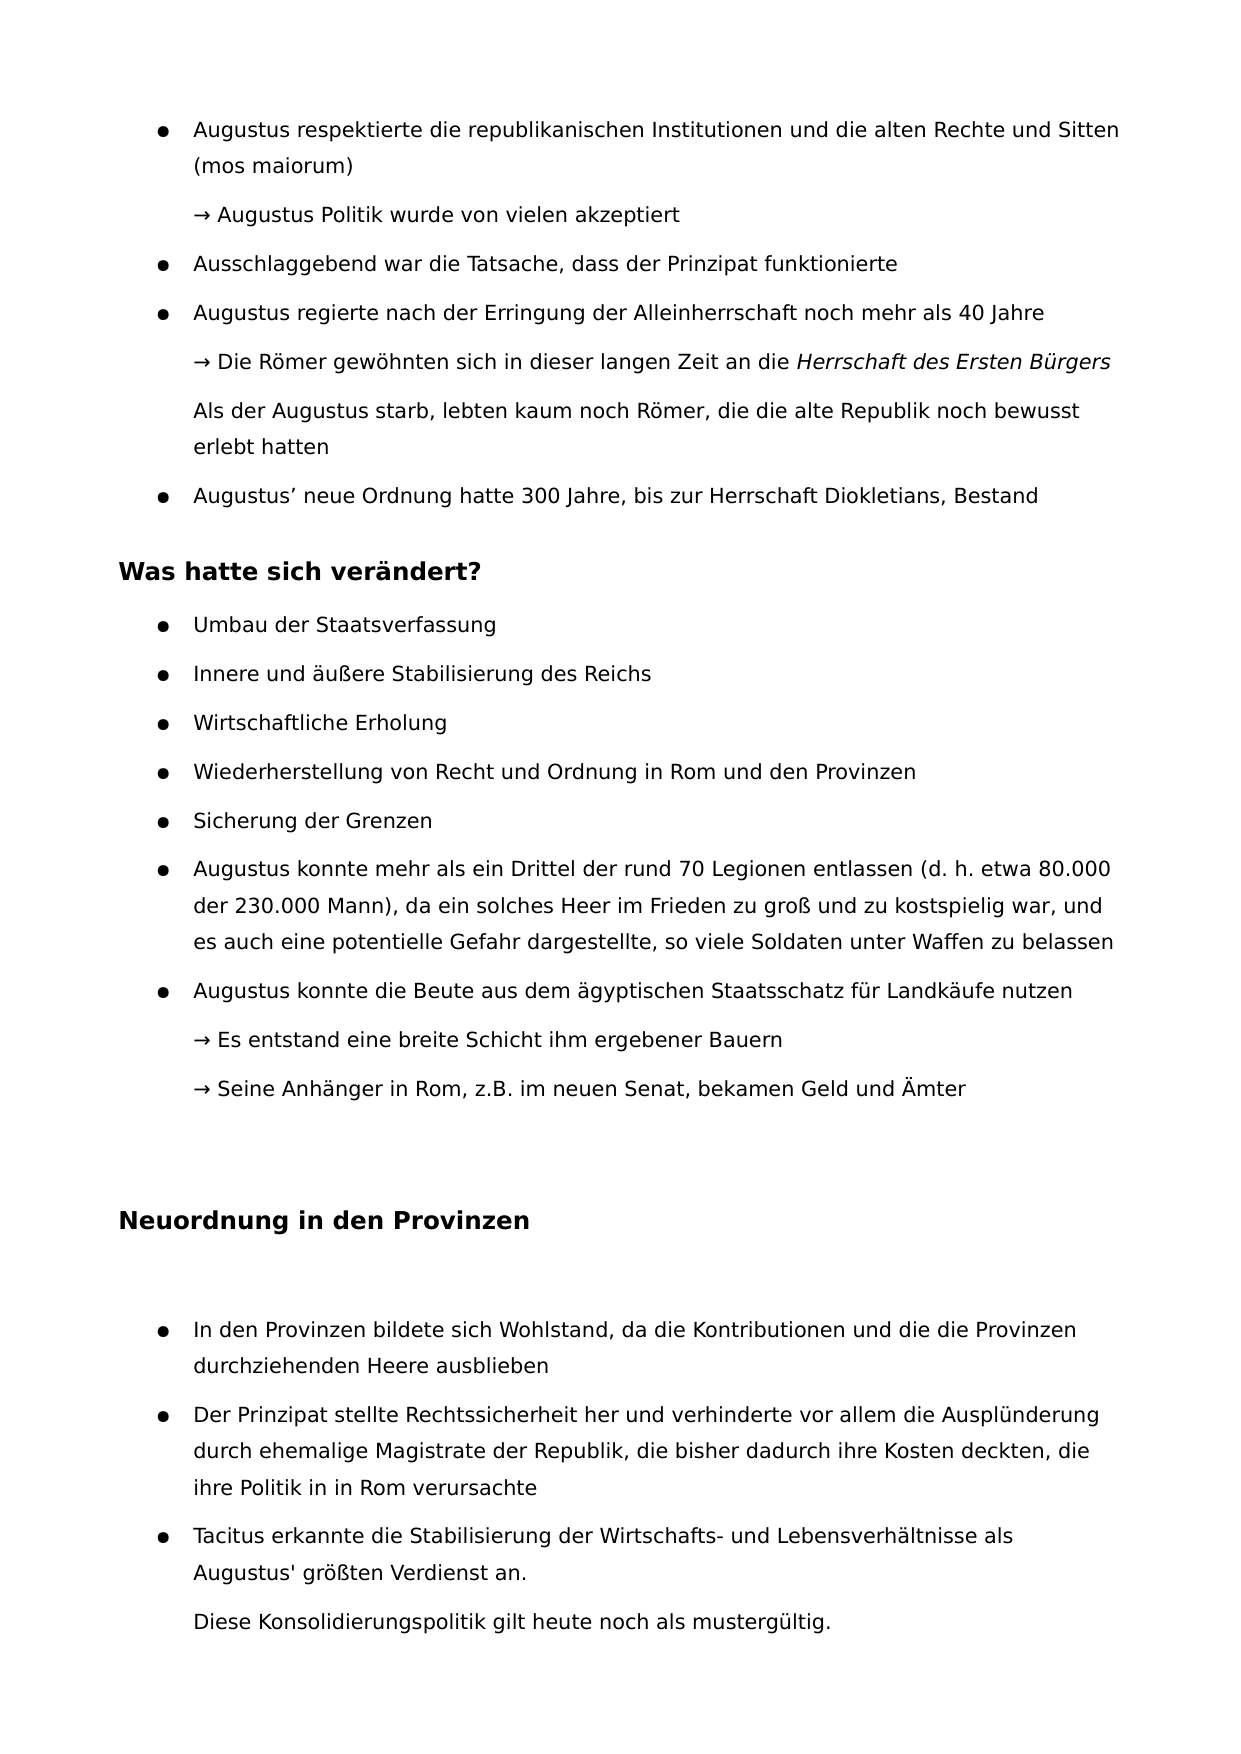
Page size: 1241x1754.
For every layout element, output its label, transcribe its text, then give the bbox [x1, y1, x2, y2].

subtitle Was hatte sich verändert? [118, 558, 1122, 586]
list Tacitus erkannte die Stabilisierung der Wirtschafts- und Lebensverhältnisse als Augustus' größten Verdienst an. [156, 1524, 1122, 1585]
list → Seine Anhänger in Rom, z.B. im neuen Senat, bekamen Geld und Ämter [156, 1077, 1122, 1101]
list Augustus konnte die Beute aus dem ägyptischen Staatsschatz für Landkäufe nutzen [156, 979, 1122, 1003]
list Wiederherstellung von Recht und Ordnung in Rom und den Provinzen [156, 760, 1122, 784]
list → Augustus Politik wurde von vielen akzeptiert [156, 203, 1122, 228]
list Ausschlaggebend war die Tatsache, dass der Prinzipat funktionierte [156, 252, 1122, 276]
list Umbau der Staatsverfassung [156, 613, 1122, 637]
list Sicherung der Grenzen [156, 809, 1122, 833]
list Diese Konsolidierungspolitik gilt heute noch als mustergültig. [156, 1610, 1122, 1634]
list Augustus respektierte die republikanischen Institutionen und die alten Rechte und Sitten (mos maiorum) [156, 118, 1122, 179]
list Augustus’ neue Ordnung hatte 300 Jahre, bis zur Herrschaft Diokletians, Bestand [156, 484, 1122, 508]
list Innere und äußere Stabilisierung des Reichs [156, 662, 1122, 686]
subtitle Neuordnung in den Provinzen [118, 1207, 1122, 1236]
list In den Provinzen bildete sich Wohlstand, da die Kontributionen und die die Provinzen durchziehenden Heere ausblieben [156, 1318, 1122, 1378]
list Augustus konnte mehr als ein Drittel der rund 70 Legionen entlassen (d. h. etwa 80.000 der 230.000 Mann), da ein solches Heer im Frieden zu groß und zu kostspielig war, und es auch eine potentielle Gefahr dargestellte, so viele Soldaten unter Waffen zu belassen [156, 857, 1122, 954]
list Der Prinzipat stellte Rechtssicherheit her und verhinderte vor allem die Ausplünderung durch ehemalige Magistrate der Republik, die bisher dadurch ihre Kosten deckten, die ihre Politik in in Rom verursachte [156, 1403, 1122, 1500]
list Als der Augustus starb, lebten kaum noch Römer, die die alte Republik noch bewusst erlebt hatten [156, 399, 1122, 459]
list Augustus regierte nach der Erringung der Alleinherrschaft noch mehr als 40 Jahre [156, 301, 1122, 325]
list → Es entstand eine breite Schicht ihm ergebener Bauern [156, 1028, 1122, 1052]
list → Die Römer gewöhnten sich in dieser langen Zeit an die Herrschaft des Ersten Bürgers [156, 350, 1122, 374]
list Wirtschaftliche Erholung [156, 711, 1122, 735]
